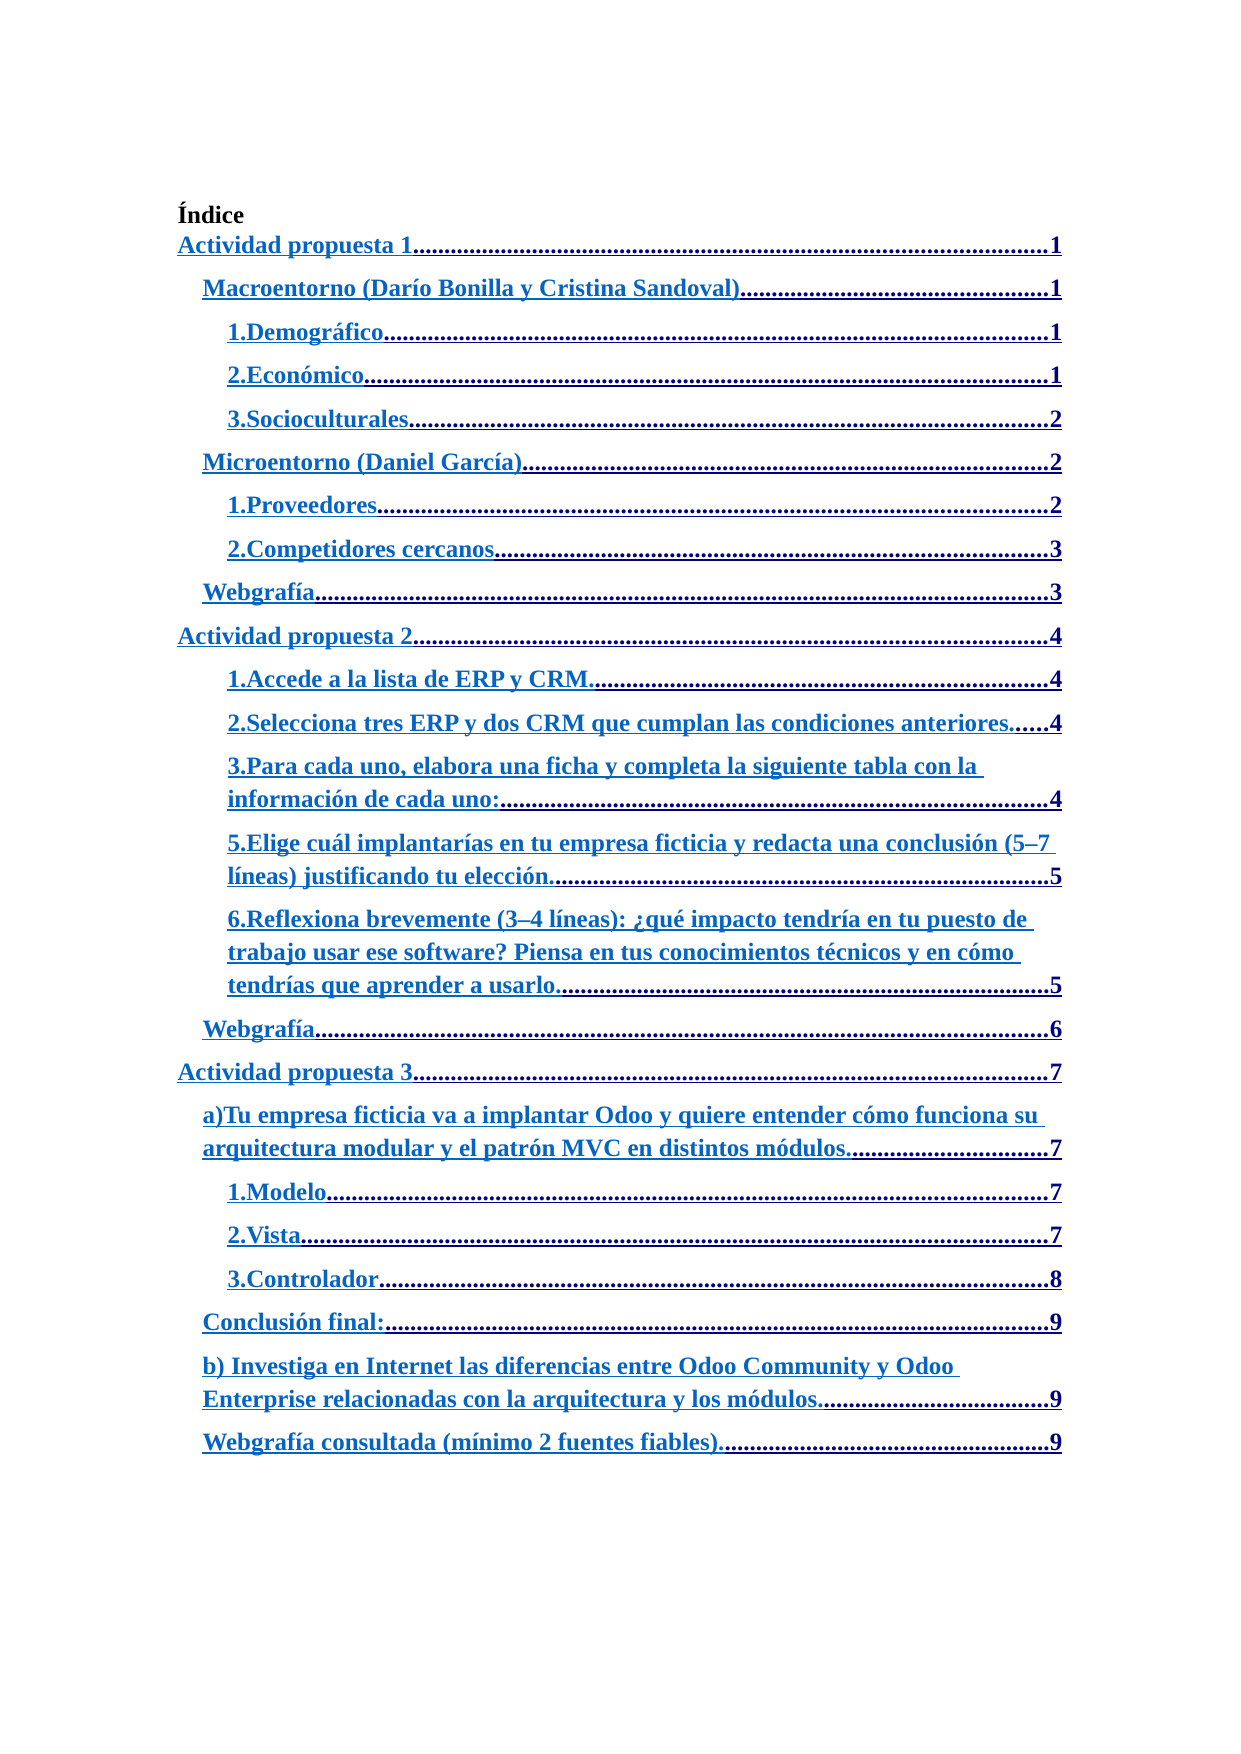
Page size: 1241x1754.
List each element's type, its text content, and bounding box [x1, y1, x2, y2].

text 1.Demográfico 1 [227, 317, 1063, 346]
text 2.Selecciona tres ERP y dos CRM que cumplan las condiciones anteriores. 4 [227, 708, 1063, 737]
text 6.Reflexiona brevemente (3–4 líneas): ¿qué impacto tendría en tu puesto de trabajo usar ese software? Piensa en tus conocimientos técnicos y en cómo tendrías que aprender a usarlo. 5 [227, 904, 1063, 999]
text 1.Accede a la lista de ERP y CRM. 4 [227, 664, 1063, 693]
text 3.Socioculturales 2 [227, 404, 1063, 432]
text 2.Vista 7 [227, 1220, 1063, 1249]
text Microentorno (Daniel García) 2 [202, 447, 1063, 476]
text Webgrafía consultada (mínimo 2 fuentes fiables). 9 [202, 1427, 1063, 1456]
text 1.Modelo 7 [227, 1177, 1063, 1206]
text 3.Controlador 8 [227, 1264, 1063, 1293]
text Macroentorno (Darío Bonilla y Cristina Sandoval) 1 [202, 273, 1063, 302]
text a)Tu empresa ficticia va a implantar Odoo y quiere entender cómo funciona su arquitectura modular y el patrón MVC en distintos módulos. 7 [202, 1101, 1063, 1162]
text Webgrafía 3 [202, 577, 1063, 606]
text b) Investiga en Internet las diferencias entre Odoo Community y Odoo Enterprise relacionadas con la arquitectura y los módulos. 9 [202, 1351, 1063, 1412]
text 1.Proveedores 2 [227, 491, 1063, 519]
text Webgrafía 6 [202, 1014, 1063, 1042]
text Actividad propuesta 1 1 [177, 230, 1063, 259]
text 3.Para cada uno, elabora una ficha y completa la siguiente tabla con la información de cada uno: 4 [227, 751, 1063, 813]
text 5.Elige cuál implantarías en tu empresa ficticia y redacta una conclusión (5–7 líneas) justificando tu elección. 5 [227, 828, 1063, 889]
text Actividad propuesta 2 4 [177, 621, 1063, 650]
text 2.Competidores cercanos 3 [227, 534, 1063, 563]
text Índice [177, 200, 1063, 229]
text Actividad propuesta 3 7 [177, 1057, 1063, 1086]
text Conclusión final: 9 [202, 1307, 1063, 1336]
text 2.Económico 1 [227, 360, 1063, 389]
